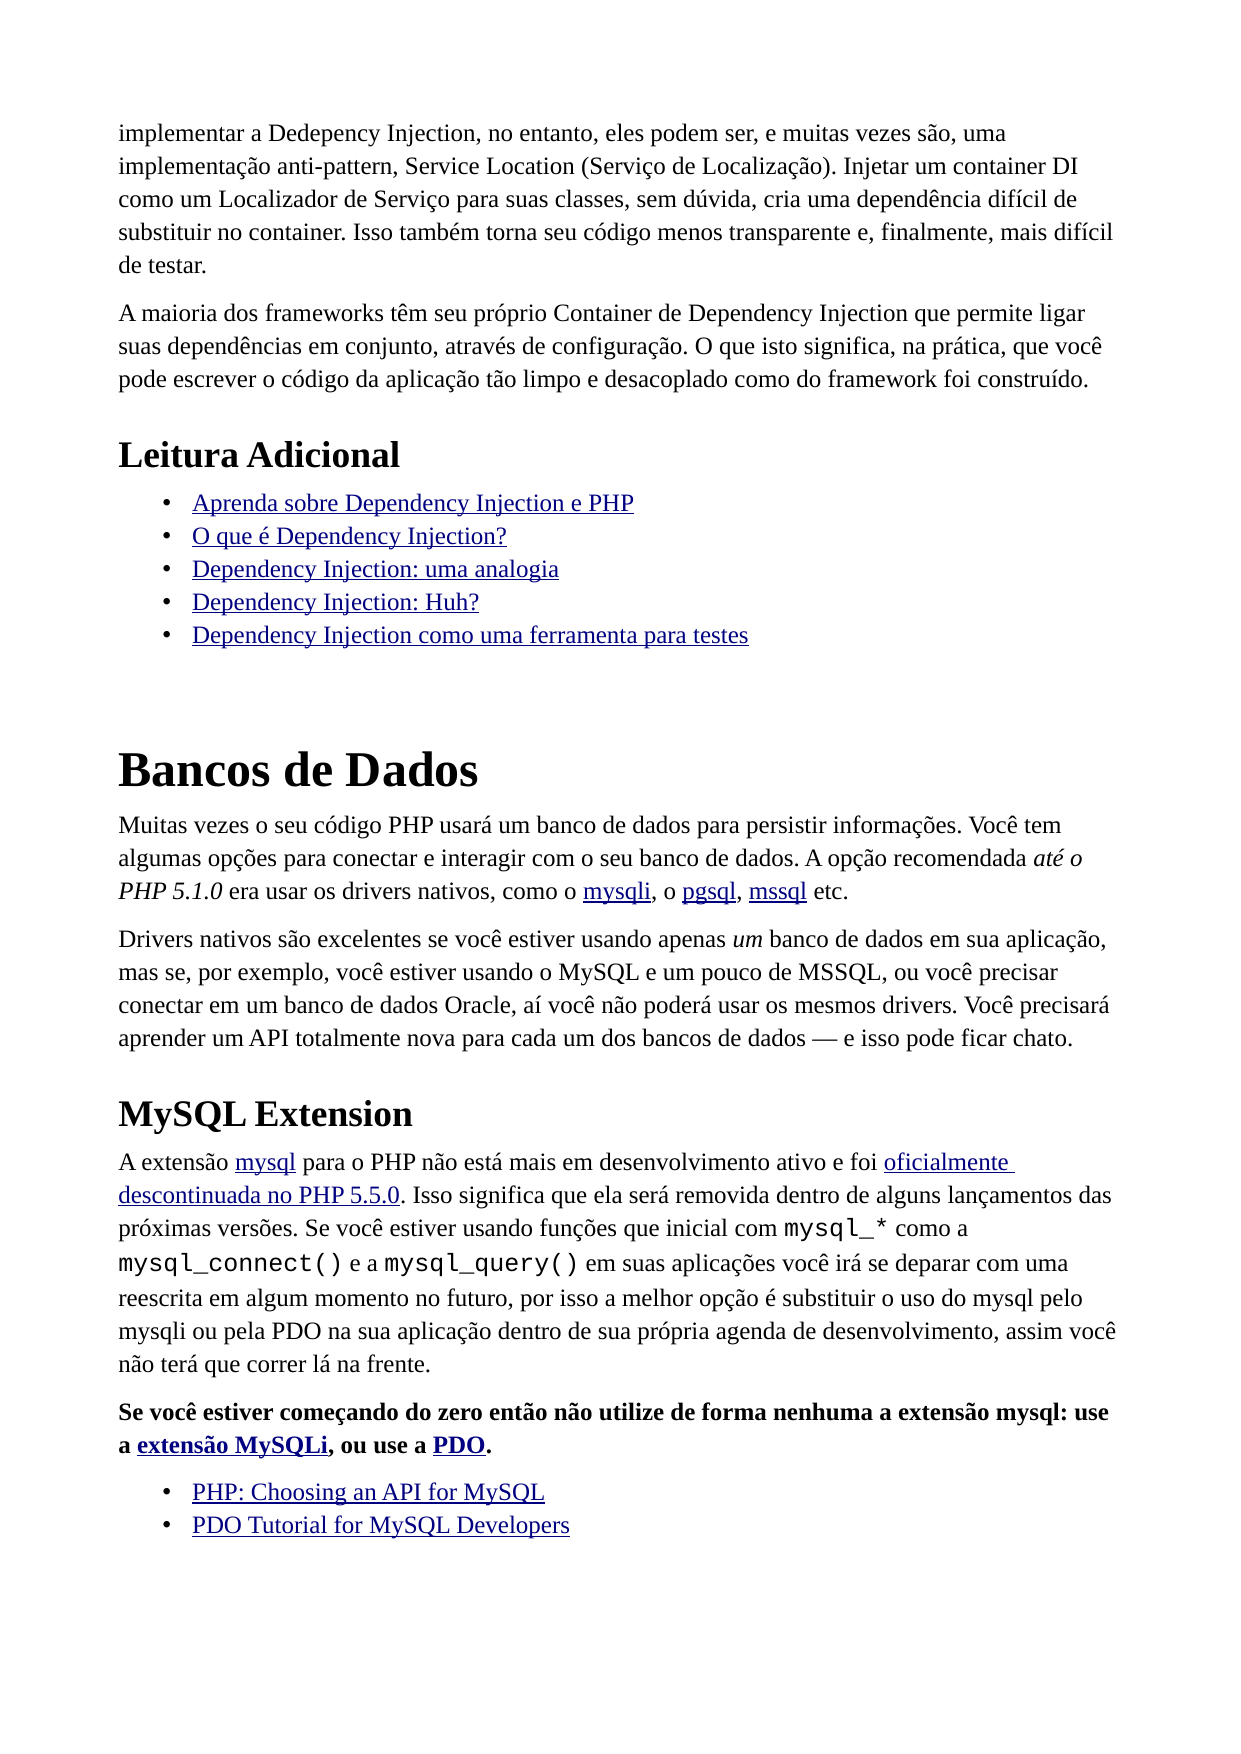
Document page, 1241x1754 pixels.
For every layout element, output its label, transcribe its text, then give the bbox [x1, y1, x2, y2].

text implementar a Dedepency Injection, no entanto, eles podem ser, e muitas vezes são, uma implementação anti-pattern, Service Location (Serviço de Localização). Injetar um container DI como um Localizador de Serviço para suas classes, sem dúvida, cria uma dependência difícil de substituir no container. Isso também torna seu código menos transparente e, finalmente, mais difícil de testar. [118, 118, 1122, 279]
list O que é Dependency Injection? [162, 521, 1122, 550]
list PDO Tutorial for MySQL Developers [162, 1511, 1122, 1539]
subtitle Leitura Adicional [118, 432, 1122, 475]
list Dependency Injection: uma analogia [162, 554, 1122, 583]
text Muitas vezes o seu código PHP usará um banco de dados para persistir informações. Você tem algumas opções para conectar e interagir com o seu banco de dados. A opção recomendada até o PHP 5.1.0 era usar os drivers nativos, como o mysqli, o pgsql, mssql etc. [118, 810, 1122, 905]
list Dependency Injection: Huh? [162, 587, 1122, 616]
list PHP: Choosing an API for MySQL [162, 1477, 1122, 1506]
subtitle MySQL Extension [118, 1091, 1122, 1134]
list Aprenda sobre Dependency Injection e PHP [162, 488, 1122, 517]
list Dependency Injection como uma ferramenta para testes [162, 620, 1122, 649]
subtitle Bancos de Dados [118, 740, 1122, 798]
text A maioria dos frameworks têm seu próprio Container de Dependency Injection que permite ligar suas dependências em conjunto, através de configuração. O que isto significa, na prática, que você pode escrever o código da aplicação tão limpo e desacoplado como do framework foi construído. [118, 298, 1122, 393]
text Drivers nativos são excelentes se você estiver usando apenas um banco de dados em sua aplicação, mas se, por exemplo, você estiver usando o MySQL e um pouco de MSSQL, ou você precisar conectar em um banco de dados Oracle, aí você não poderá usar os mesmos drivers. Você precisará aprender um API totalmente nova para cada um dos bancos de dados — e isso pode ficar chato. [118, 924, 1122, 1052]
text Se você estiver começando do zero então não utilize de forma nenhuma a extensão mysql: use a extensão MySQLi, ou use a PDO. [118, 1397, 1122, 1459]
text A extensão mysql para o PHP não está mais em desenvolvimento ativo e foi oficialmente descontinuada no PHP 5.5.0. Isso significa que ela será removida dentro de alguns lançamentos das próximas versões. Se você estiver usando funções que inicial com mysql_* como a mysql_connect() e a mysql_query() em suas aplicações você irá se deparar com uma reescrita em algum momento no futuro, por isso a melhor opção é substituir o uso do mysql pelo mysqli ou pela PDO na sua aplicação dentro de sua própria agenda de desenvolvimento, assim você não terá que correr lá na frente. [118, 1147, 1122, 1378]
